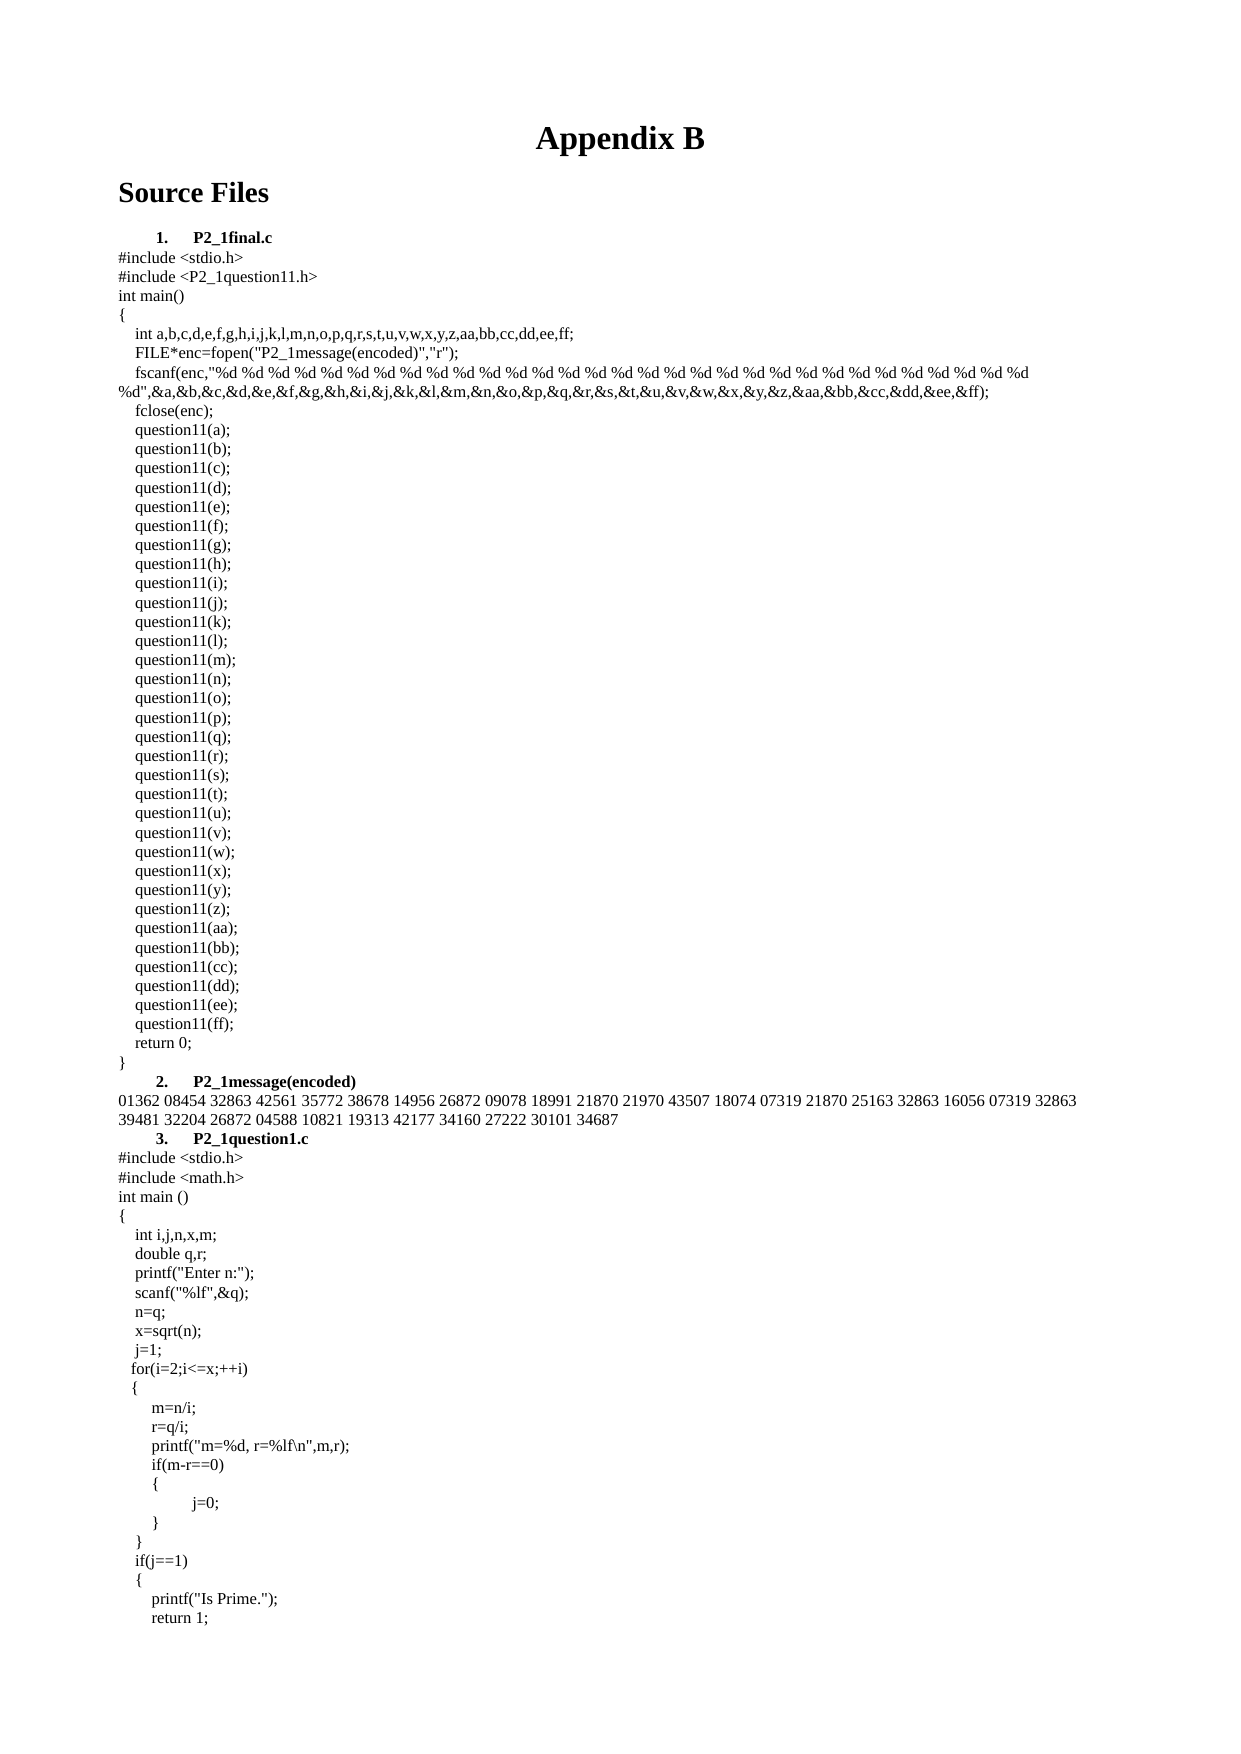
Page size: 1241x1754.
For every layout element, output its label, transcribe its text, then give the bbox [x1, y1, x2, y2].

text fclose(enc); [118, 401, 1122, 420]
text question11(q); [118, 727, 1122, 746]
text { [118, 305, 1122, 324]
text printf("m=%d, r=%lf\n",m,r); [118, 1436, 1122, 1455]
text question11(s); [118, 765, 1122, 784]
text question11(n); [118, 669, 1122, 688]
text question11(d); [118, 477, 1122, 497]
text if(m-r==0) [118, 1455, 1122, 1474]
text question11(k); [118, 612, 1122, 631]
text question11(g); [118, 535, 1122, 554]
text #include <math.h> [118, 1167, 1122, 1187]
text int i,j,n,x,m; [118, 1225, 1122, 1244]
text j=1; [118, 1340, 1122, 1359]
text question11(l); [118, 631, 1122, 650]
text question11(bb); [118, 937, 1122, 957]
text Source Files [118, 176, 1122, 209]
text question11(cc); [118, 957, 1122, 976]
list P2_1question1.c [156, 1129, 1122, 1148]
text question11(a); [118, 420, 1122, 439]
text return 0; [118, 1033, 1122, 1052]
text question11(p); [118, 707, 1122, 727]
text r=q/i; [118, 1417, 1122, 1436]
text printf("Enter n:"); [118, 1263, 1122, 1282]
text #include <stdio.h> [118, 1148, 1122, 1167]
text if(j==1) [118, 1551, 1122, 1570]
text question11(b); [118, 439, 1122, 458]
text FILE*enc=fopen("P2_1message(encoded)","r"); [118, 343, 1122, 362]
text question11(i); [118, 573, 1122, 592]
text question11(v); [118, 822, 1122, 842]
text for(i=2;i<=x;++i) [118, 1359, 1122, 1378]
text } [118, 1512, 1122, 1532]
text { [118, 1378, 1122, 1397]
text question11(w); [118, 842, 1122, 861]
text return 1; [118, 1608, 1122, 1627]
text } [118, 1052, 1122, 1072]
text question11(aa); [118, 918, 1122, 937]
text question11(o); [118, 688, 1122, 707]
text question11(dd); [118, 976, 1122, 995]
text fscanf(enc,"%d %d %d %d %d %d %d %d %d %d %d %d %d %d %d %d %d %d %d %d %d %d %d %d %d %d %d %d %d %d %d %d",&a,&b,&c,&d,&e,&f,&g,&h,&i,&j,&k,&l,&m,&n,&o,&p,&q,&r,&s,&t,&u,&v,&w,&x,&y,&z,&aa,&bb,&cc,&dd,&ee,&ff); [118, 362, 1122, 401]
text question11(ff); [118, 1014, 1122, 1033]
text m=n/i; [118, 1397, 1122, 1417]
text 01362 08454 32863 42561 35772 38678 14956 26872 09078 18991 21870 21970 43507 18074 07319 21870 25163 32863 16056 07319 32863 39481 32204 26872 04588 10821 19313 42177 34160 27222 30101 34687 [118, 1091, 1122, 1129]
text question11(f); [118, 516, 1122, 535]
list P2_1message(encoded) [156, 1072, 1122, 1091]
text question11(m); [118, 650, 1122, 669]
text question11(r); [118, 746, 1122, 765]
text Appendix B [118, 118, 1122, 156]
text question11(x); [118, 861, 1122, 880]
text { [118, 1474, 1122, 1493]
text question11(j); [118, 592, 1122, 612]
text question11(z); [118, 899, 1122, 918]
text } [118, 1532, 1122, 1551]
text int main () [118, 1187, 1122, 1206]
text { [118, 1570, 1122, 1589]
text scanf("%lf",&q); [118, 1282, 1122, 1302]
text int main() [118, 286, 1122, 305]
text question11(c); [118, 458, 1122, 477]
text question11(e); [118, 497, 1122, 516]
text question11(h); [118, 554, 1122, 573]
text { [118, 1206, 1122, 1225]
list P2_1final.c [156, 228, 1122, 247]
text j=0; [118, 1493, 1122, 1512]
text question11(u); [118, 803, 1122, 822]
text int a,b,c,d,e,f,g,h,i,j,k,l,m,n,o,p,q,r,s,t,u,v,w,x,y,z,aa,bb,cc,dd,ee,ff; [118, 324, 1122, 343]
text x=sqrt(n); [118, 1321, 1122, 1340]
text question11(y); [118, 880, 1122, 899]
text #include <P2_1question11.h> [118, 267, 1122, 286]
text question11(ee); [118, 995, 1122, 1014]
text question11(t); [118, 784, 1122, 803]
text #include <stdio.h> [118, 247, 1122, 267]
text n=q; [118, 1302, 1122, 1321]
text printf("Is Prime."); [118, 1589, 1122, 1608]
text double q,r; [118, 1244, 1122, 1263]
